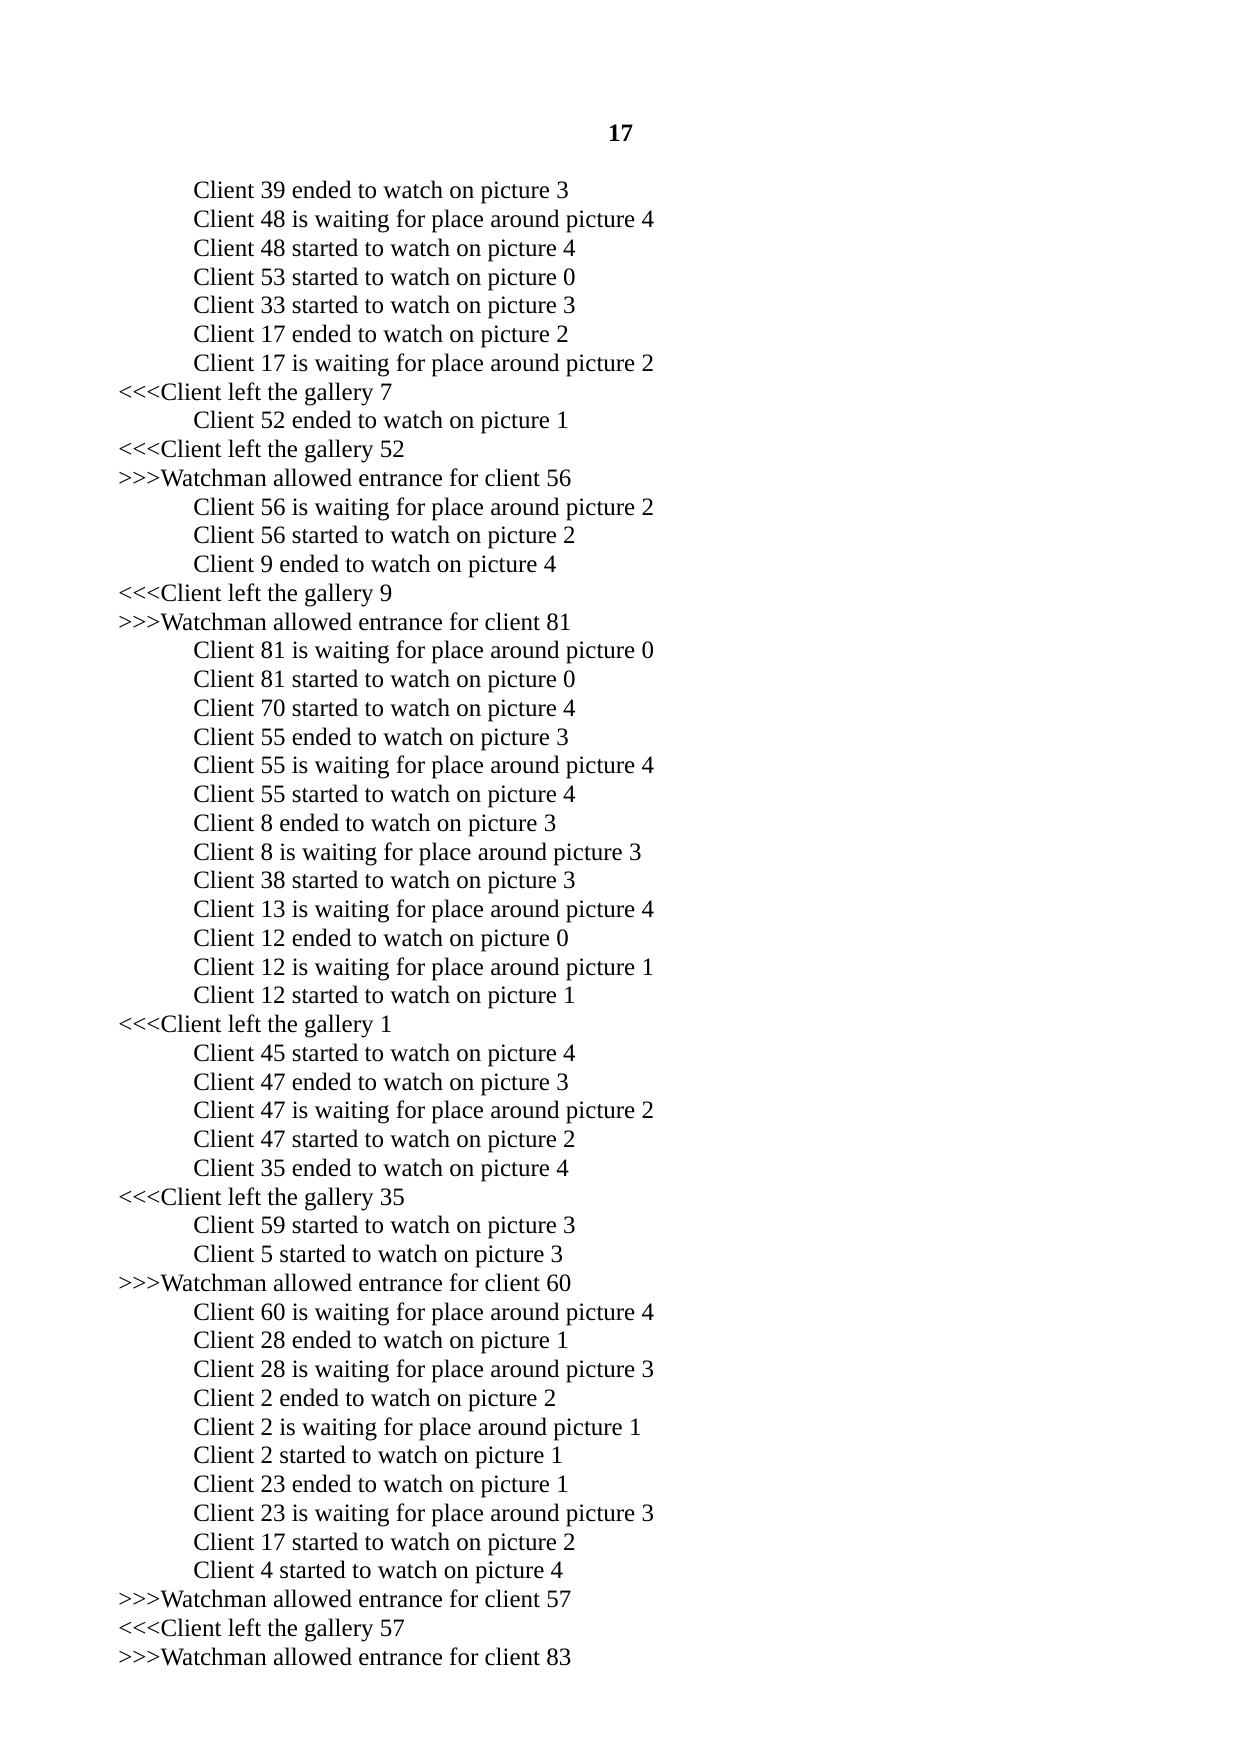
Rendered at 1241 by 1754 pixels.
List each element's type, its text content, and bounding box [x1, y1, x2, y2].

text <<<Client left the gallery 57 [118, 1613, 1122, 1642]
text Client 38 started to watch on picture 3 [118, 866, 1122, 894]
text Client 17 ended to watch on picture 2 [118, 319, 1122, 348]
text >>>Watchman allowed entrance for client 60 [118, 1268, 1122, 1297]
text Client 8 is waiting for place around picture 3 [118, 837, 1122, 866]
text <<<Client left the gallery 35 [118, 1182, 1122, 1211]
text <<<Client left the gallery 7 [118, 377, 1122, 406]
text Client 70 started to watch on picture 4 [118, 693, 1122, 722]
text Client 81 started to watch on picture 0 [118, 664, 1122, 693]
text Client 35 ended to watch on picture 4 [118, 1153, 1122, 1182]
text Client 17 started to watch on picture 2 [118, 1527, 1122, 1556]
text Client 13 is waiting for place around picture 4 [118, 894, 1122, 923]
text Client 12 started to watch on picture 1 [118, 981, 1122, 1009]
text Client 28 is waiting for place around picture 3 [118, 1354, 1122, 1383]
text Client 47 ended to watch on picture 3 [118, 1067, 1122, 1096]
text Client 48 started to watch on picture 4 [118, 233, 1122, 262]
text Client 28 ended to watch on picture 1 [118, 1326, 1122, 1354]
text <<<Client left the gallery 52 [118, 434, 1122, 463]
text Client 55 started to watch on picture 4 [118, 779, 1122, 808]
text Client 9 ended to watch on picture 4 [118, 549, 1122, 578]
text Client 59 started to watch on picture 3 [118, 1211, 1122, 1239]
text Client 23 is waiting for place around picture 3 [118, 1498, 1122, 1527]
text Client 8 ended to watch on picture 3 [118, 808, 1122, 837]
text Client 45 started to watch on picture 4 [118, 1038, 1122, 1067]
text Client 2 started to watch on picture 1 [118, 1441, 1122, 1469]
text Client 53 started to watch on picture 0 [118, 262, 1122, 291]
text Client 56 is waiting for place around picture 2 [118, 492, 1122, 521]
text >>>Watchman allowed entrance for client 56 [118, 463, 1122, 492]
text Client 17 is waiting for place around picture 2 [118, 348, 1122, 377]
text <<<Client left the gallery 1 [118, 1009, 1122, 1038]
text Client 47 is waiting for place around picture 2 [118, 1096, 1122, 1124]
text <<<Client left the gallery 9 [118, 578, 1122, 607]
text Client 5 started to watch on picture 3 [118, 1239, 1122, 1268]
text Client 60 is waiting for place around picture 4 [118, 1297, 1122, 1326]
text >>>Watchman allowed entrance for client 81 [118, 607, 1122, 636]
text Client 56 started to watch on picture 2 [118, 521, 1122, 549]
text >>>Watchman allowed entrance for client 57 [118, 1584, 1122, 1613]
text Client 39 ended to watch on picture 3 [118, 176, 1122, 204]
text Client 81 is waiting for place around picture 0 [118, 636, 1122, 664]
text Client 12 is waiting for place around picture 1 [118, 952, 1122, 981]
text Client 2 ended to watch on picture 2 [118, 1383, 1122, 1412]
text Client 48 is waiting for place around picture 4 [118, 204, 1122, 233]
text Client 2 is waiting for place around picture 1 [118, 1412, 1122, 1441]
text >>>Watchman allowed entrance for client 83 [118, 1642, 1122, 1671]
text Client 55 ended to watch on picture 3 [118, 722, 1122, 751]
text Client 12 ended to watch on picture 0 [118, 923, 1122, 952]
text Client 55 is waiting for place around picture 4 [118, 751, 1122, 779]
text Client 33 started to watch on picture 3 [118, 291, 1122, 319]
text Client 47 started to watch on picture 2 [118, 1124, 1122, 1153]
text Client 4 started to watch on picture 4 [118, 1556, 1122, 1584]
text Client 52 ended to watch on picture 1 [118, 406, 1122, 434]
text Client 23 ended to watch on picture 1 [118, 1469, 1122, 1498]
